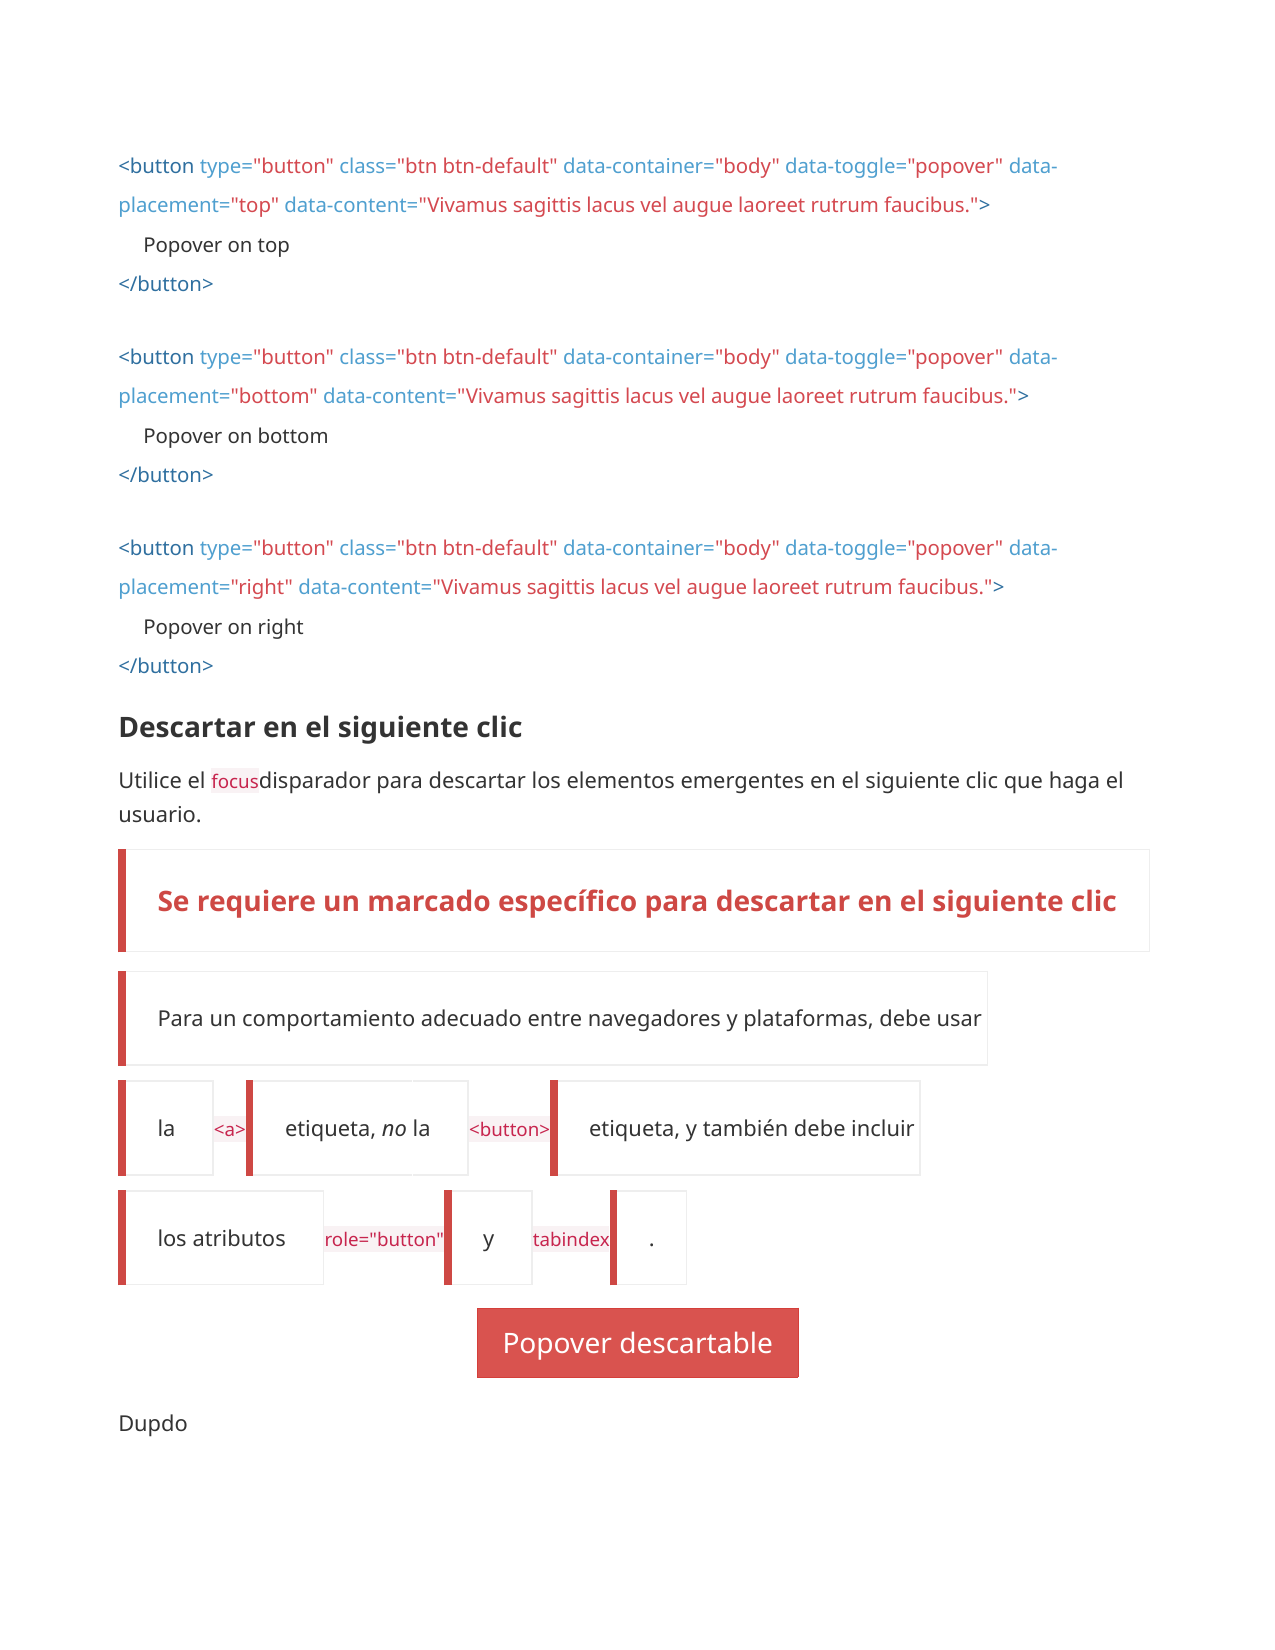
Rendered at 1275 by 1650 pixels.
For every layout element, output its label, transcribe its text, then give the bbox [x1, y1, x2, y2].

text Para un comportamiento adecuado entre navegadores y plataformas, debe usar la <a>etiqueta, no la <button>etiqueta, y también debe incluir los atributos role="button"y tabindex. [118, 971, 1157, 1285]
text [799, 1307, 1157, 1377]
text Popover on bottom [118, 421, 1157, 449]
text </button> [118, 270, 1157, 298]
subtitle Se requiere un marcado específico para descartar en el siguiente clic [126, 850, 1149, 951]
text </button> [118, 461, 1157, 489]
text <button type="button" class="btn btn-default" data-container="body" data-toggle="popover" data-placement="bottom" data-content="Vivamus sagittis lacus vel augue laoreet rutrum faucibus."> [118, 343, 1157, 410]
text Popover on right [118, 612, 1157, 640]
text Popover on top [118, 230, 1157, 258]
text <button type="button" class="btn btn-default" data-container="body" data-toggle="popover" data-placement="top" data-content="Vivamus sagittis lacus vel augue laoreet rutrum faucibus."> [118, 152, 1157, 219]
text Popover descartable [118, 1307, 798, 1377]
text <button type="button" class="btn btn-default" data-container="body" data-toggle="popover" data-placement="right" data-content="Vivamus sagittis lacus vel augue laoreet rutrum faucibus."> [118, 534, 1157, 601]
text Utilice el focusdisparador para descartar los elementos emergentes en el siguiente clic que haga el usuario. [118, 764, 1157, 828]
text </button> [118, 652, 1157, 680]
text Dupdo [118, 1408, 1157, 1438]
subtitle Descartar en el siguiente clic [118, 707, 1157, 745]
